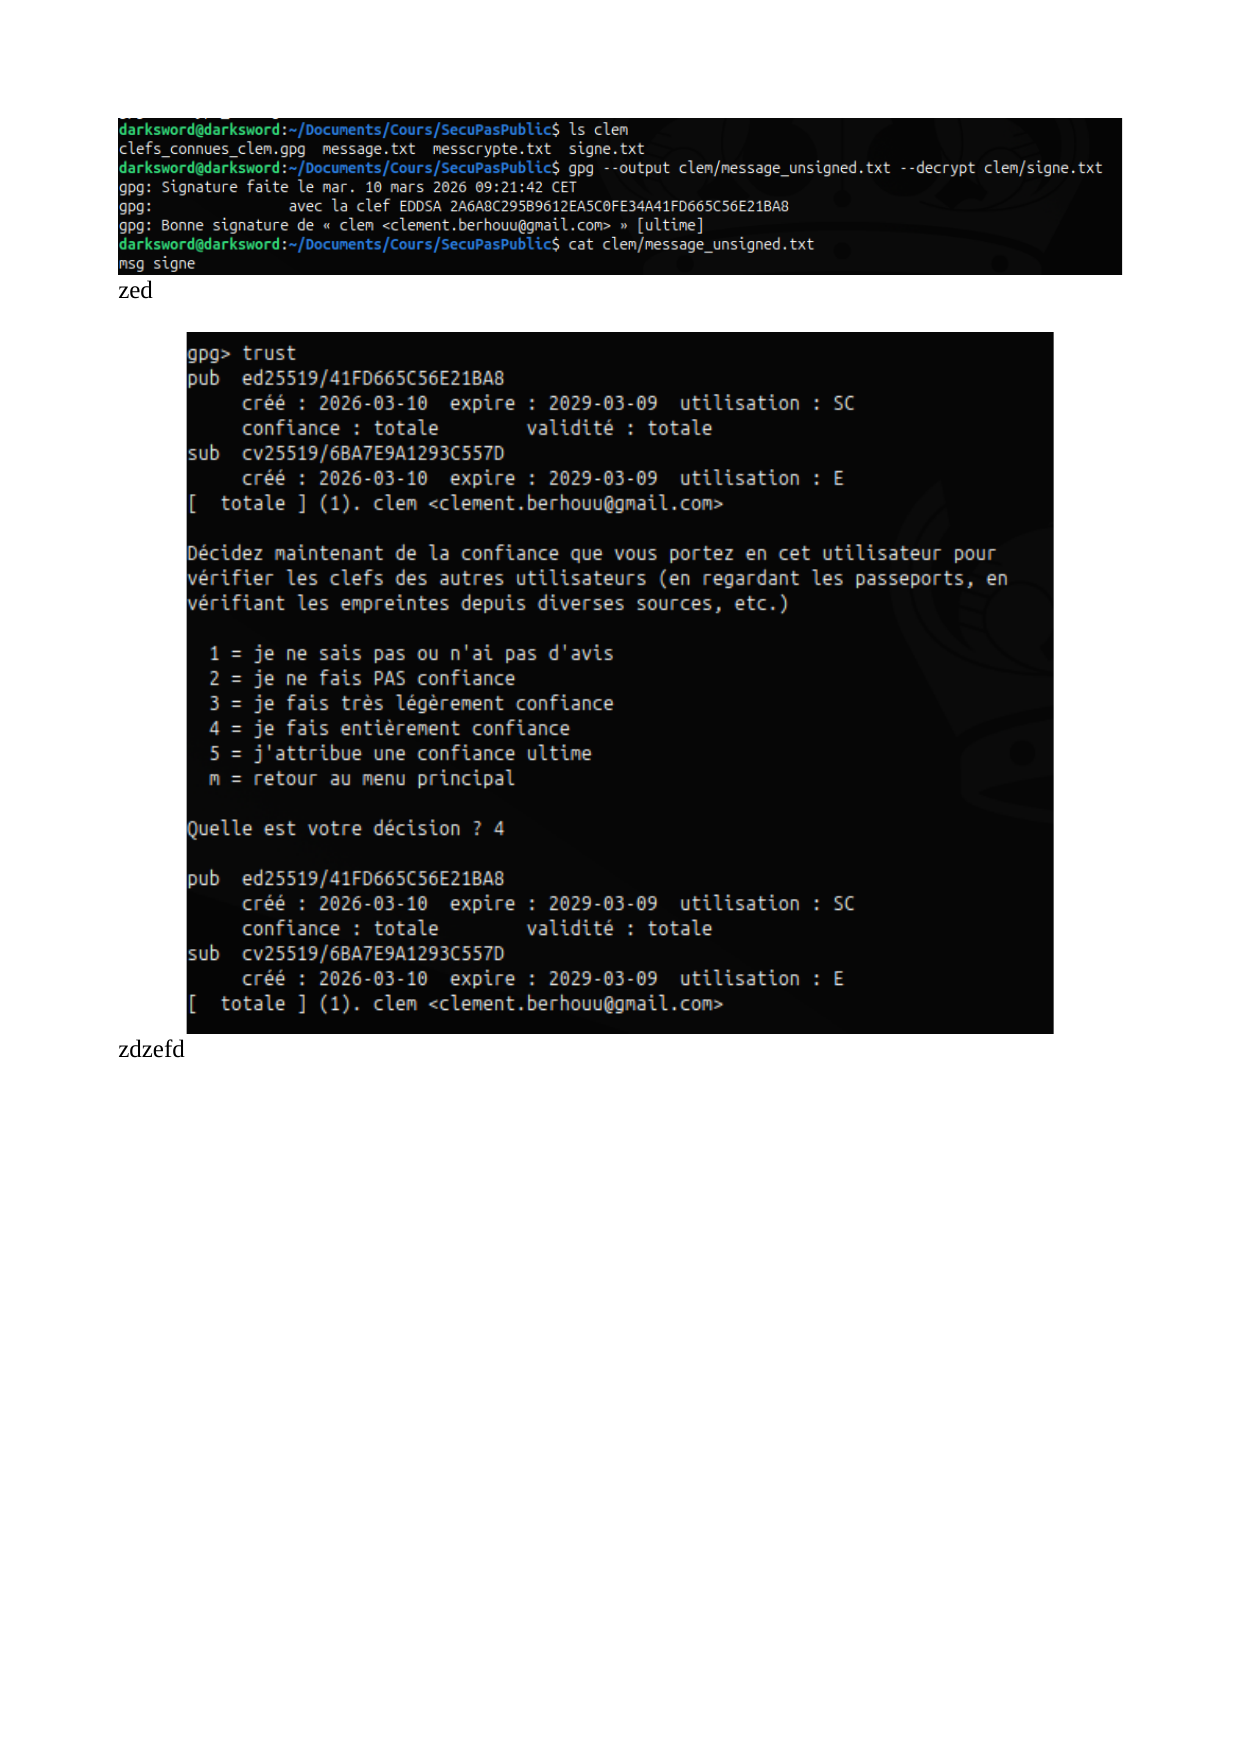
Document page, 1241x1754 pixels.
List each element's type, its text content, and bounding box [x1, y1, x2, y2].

text zdzefd [118, 332, 1122, 1063]
text zed [118, 275, 1122, 303]
picture [118, 118, 1123, 275]
picture [186, 332, 1054, 1034]
